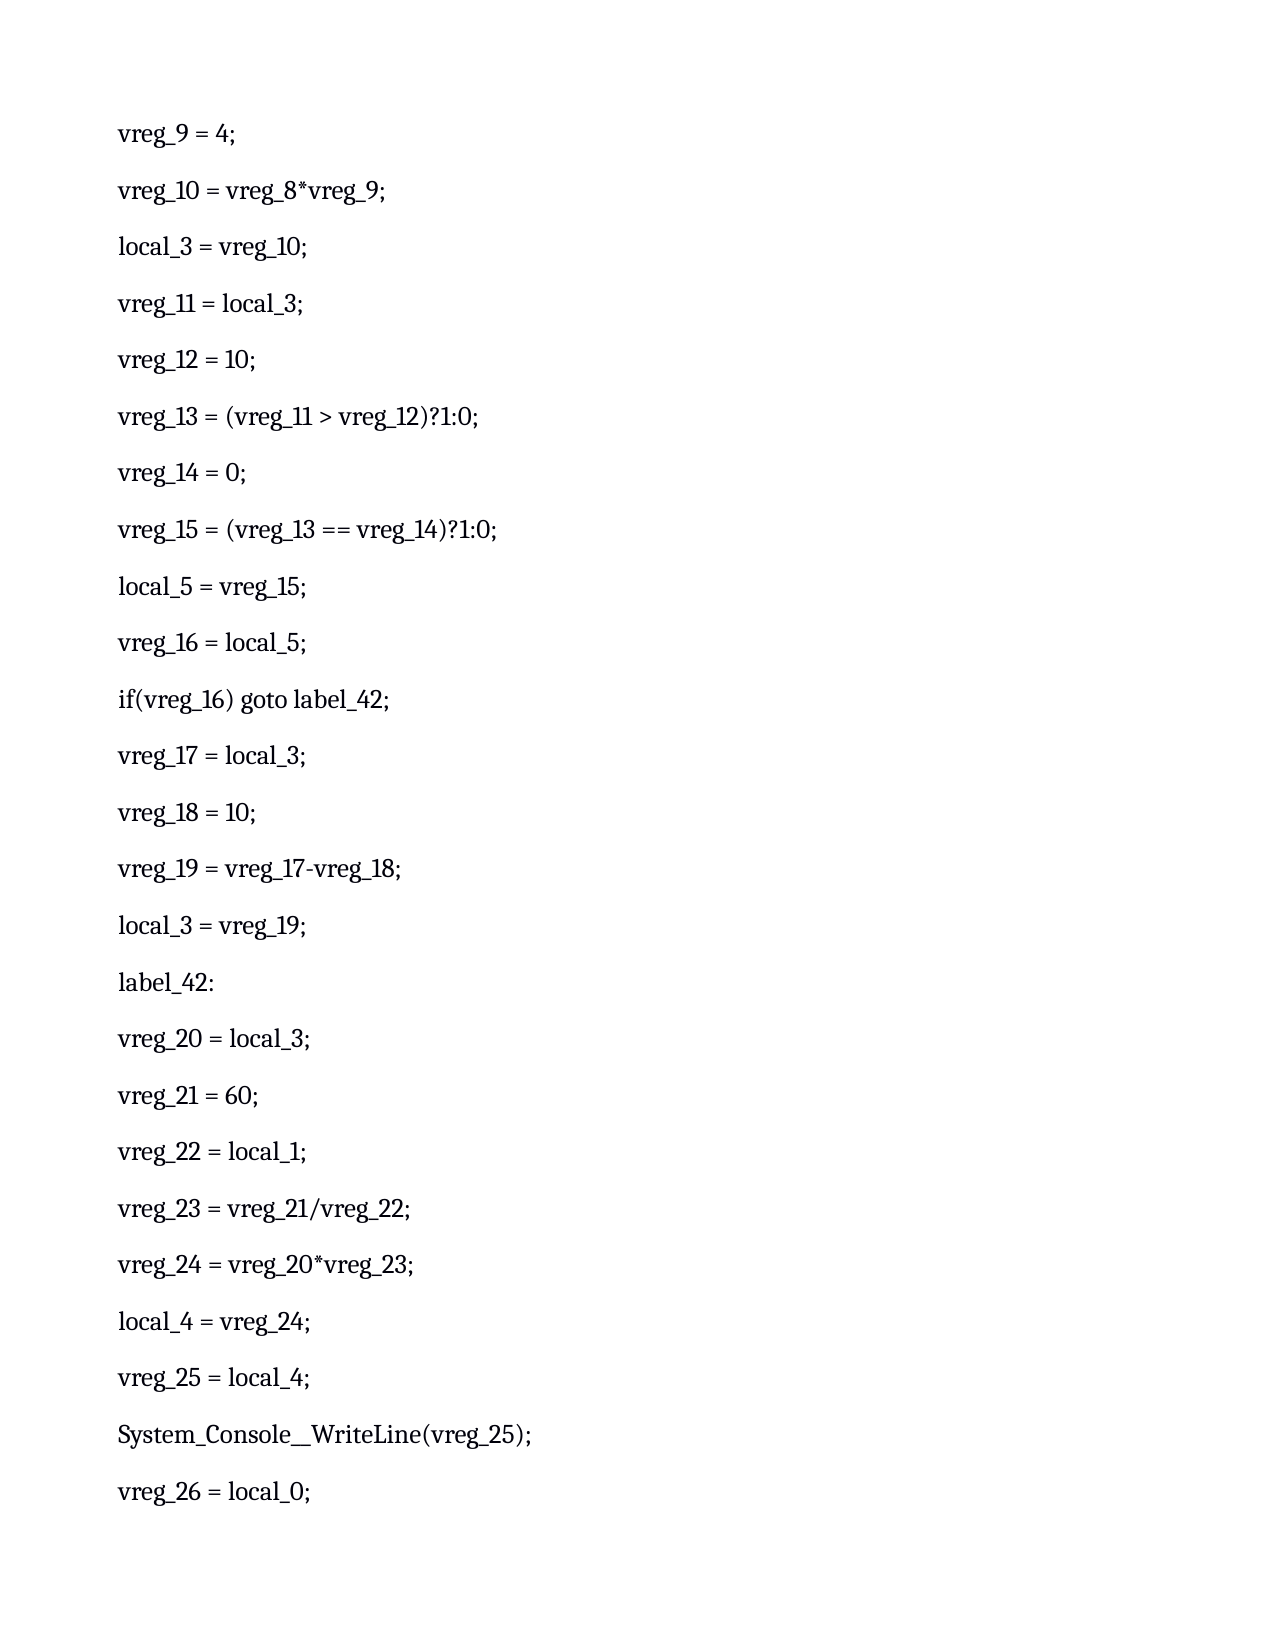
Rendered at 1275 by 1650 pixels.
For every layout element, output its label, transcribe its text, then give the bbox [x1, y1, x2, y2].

subtitle vreg_11 = local_3; [118, 288, 1157, 319]
subtitle vreg_9 = 4; [118, 118, 1157, 149]
subtitle vreg_18 = 10; [118, 797, 1157, 828]
subtitle vreg_24 = vreg_20*vreg_23; [118, 1249, 1157, 1281]
subtitle vreg_25 = local_4; [118, 1362, 1157, 1394]
subtitle vreg_10 = vreg_8*vreg_9; [118, 175, 1157, 206]
subtitle vreg_19 = vreg_17-vreg_18; [118, 853, 1157, 884]
subtitle vreg_22 = local_1; [118, 1136, 1157, 1167]
subtitle vreg_26 = local_0; [118, 1476, 1157, 1507]
subtitle if(vreg_16) goto label_42; [118, 684, 1157, 715]
subtitle System_Console__WriteLine(vreg_25); [118, 1419, 1157, 1450]
subtitle local_4 = vreg_24; [118, 1306, 1157, 1337]
subtitle vreg_15 = (vreg_13 == vreg_14)?1:0; [118, 514, 1157, 545]
subtitle vreg_16 = local_5; [118, 627, 1157, 658]
subtitle vreg_23 = vreg_21/vreg_22; [118, 1193, 1157, 1224]
subtitle vreg_14 = 0; [118, 457, 1157, 489]
subtitle vreg_21 = 60; [118, 1080, 1157, 1111]
subtitle label_42: [118, 967, 1157, 998]
subtitle local_3 = vreg_10; [118, 231, 1157, 262]
subtitle local_3 = vreg_19; [118, 910, 1157, 941]
subtitle vreg_12 = 10; [118, 344, 1157, 376]
subtitle vreg_20 = local_3; [118, 1023, 1157, 1054]
subtitle local_5 = vreg_15; [118, 571, 1157, 602]
subtitle vreg_13 = (vreg_11 > vreg_12)?1:0; [118, 401, 1157, 432]
subtitle vreg_17 = local_3; [118, 740, 1157, 771]
